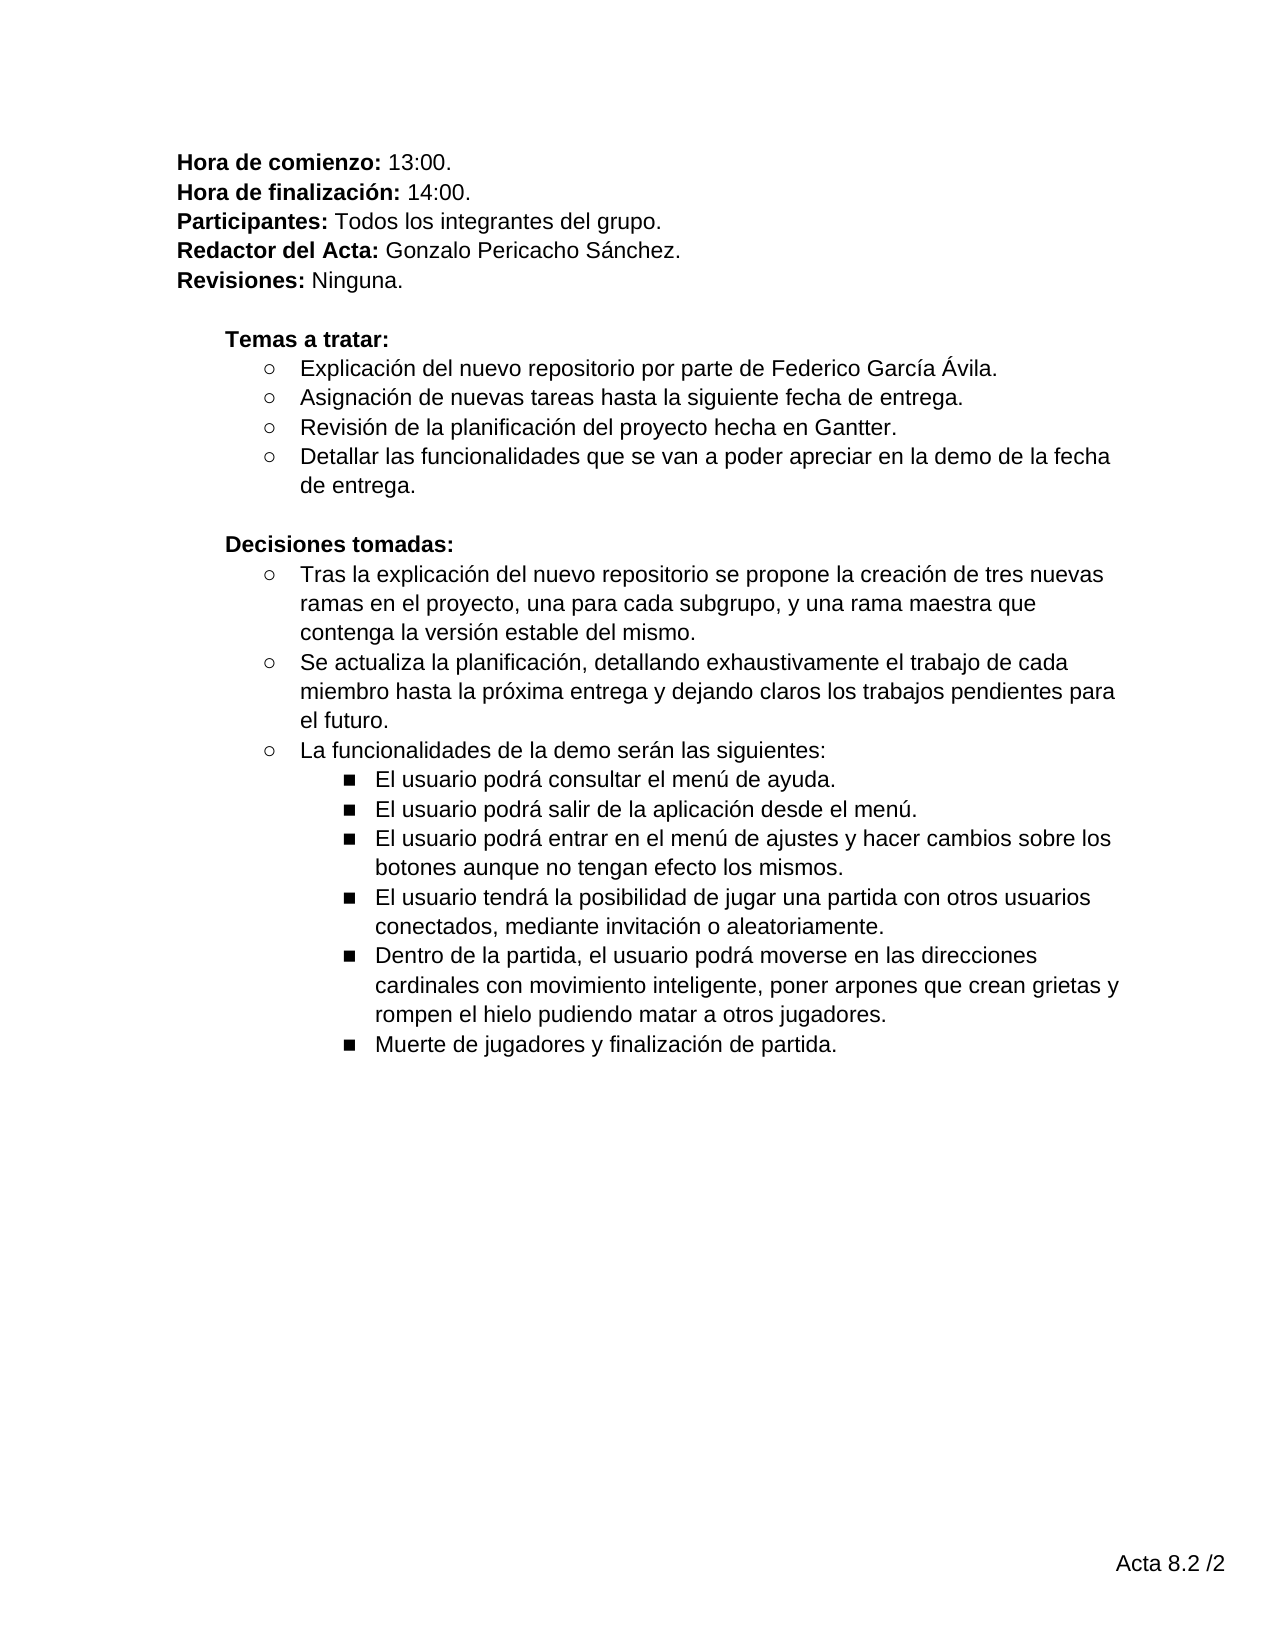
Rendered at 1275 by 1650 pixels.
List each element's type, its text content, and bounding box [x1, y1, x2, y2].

list El usuario podrá salir de la aplicación desde el menú. [150, 796, 1125, 822]
text Revisiones: Ninguna. [177, 267, 1125, 293]
list Detallar las funcionalidades que se van a poder apreciar en la demo de la fecha de entrega. [262, 444, 1125, 499]
list Revisión de la planificación del proyecto hecha en Gantter. [262, 414, 1125, 440]
list Dentro de la partida, el usuario podrá moverse en las direcciones cardinales con movimiento inteligente, poner arpones que crean grietas y rompen el hielo pudiendo matar a otros jugadores. [150, 943, 1125, 1027]
text Temas a tratar: [150, 326, 1125, 352]
text Hora de finalización: 14:00. [177, 179, 1125, 205]
list La funcionalidades de la demo serán las siguientes: [262, 737, 1125, 763]
list Explicación del nuevo repositorio por parte de Federico García Ávila. [262, 356, 1125, 381]
text Participantes: Todos los integrantes del grupo. [177, 209, 1125, 234]
list El usuario tendrá la posibilidad de jugar una partida con otros usuarios conectados, mediante invitación o aleatoriamente. [150, 884, 1125, 939]
text Hora de comienzo: 13:00. [177, 150, 1125, 176]
list Muerte de jugadores y finalización de partida. [150, 1031, 1125, 1057]
text Redactor del Acta: Gonzalo Pericacho Sánchez. [177, 238, 1125, 264]
text Decisiones tomadas: [150, 532, 1125, 557]
list Asignación de nuevas tareas hasta la siguiente fecha de entrega. [262, 385, 1125, 411]
list El usuario podrá entrar en el menú de ajustes y hacer cambios sobre los botones aunque no tengan efecto los mismos. [150, 826, 1125, 881]
list El usuario podrá consultar el menú de ayuda. [150, 767, 1125, 792]
list Se actualiza la planificación, detallando exhaustivamente el trabajo de cada miembro hasta la próxima entrega y dejando claros los trabajos pendientes para el futuro. [262, 649, 1125, 734]
list Tras la explicación del nuevo repositorio se propone la creación de tres nuevas ramas en el proyecto, una para cada subgrupo, y una rama maestra que contenga la versión estable del mismo. [262, 561, 1125, 646]
